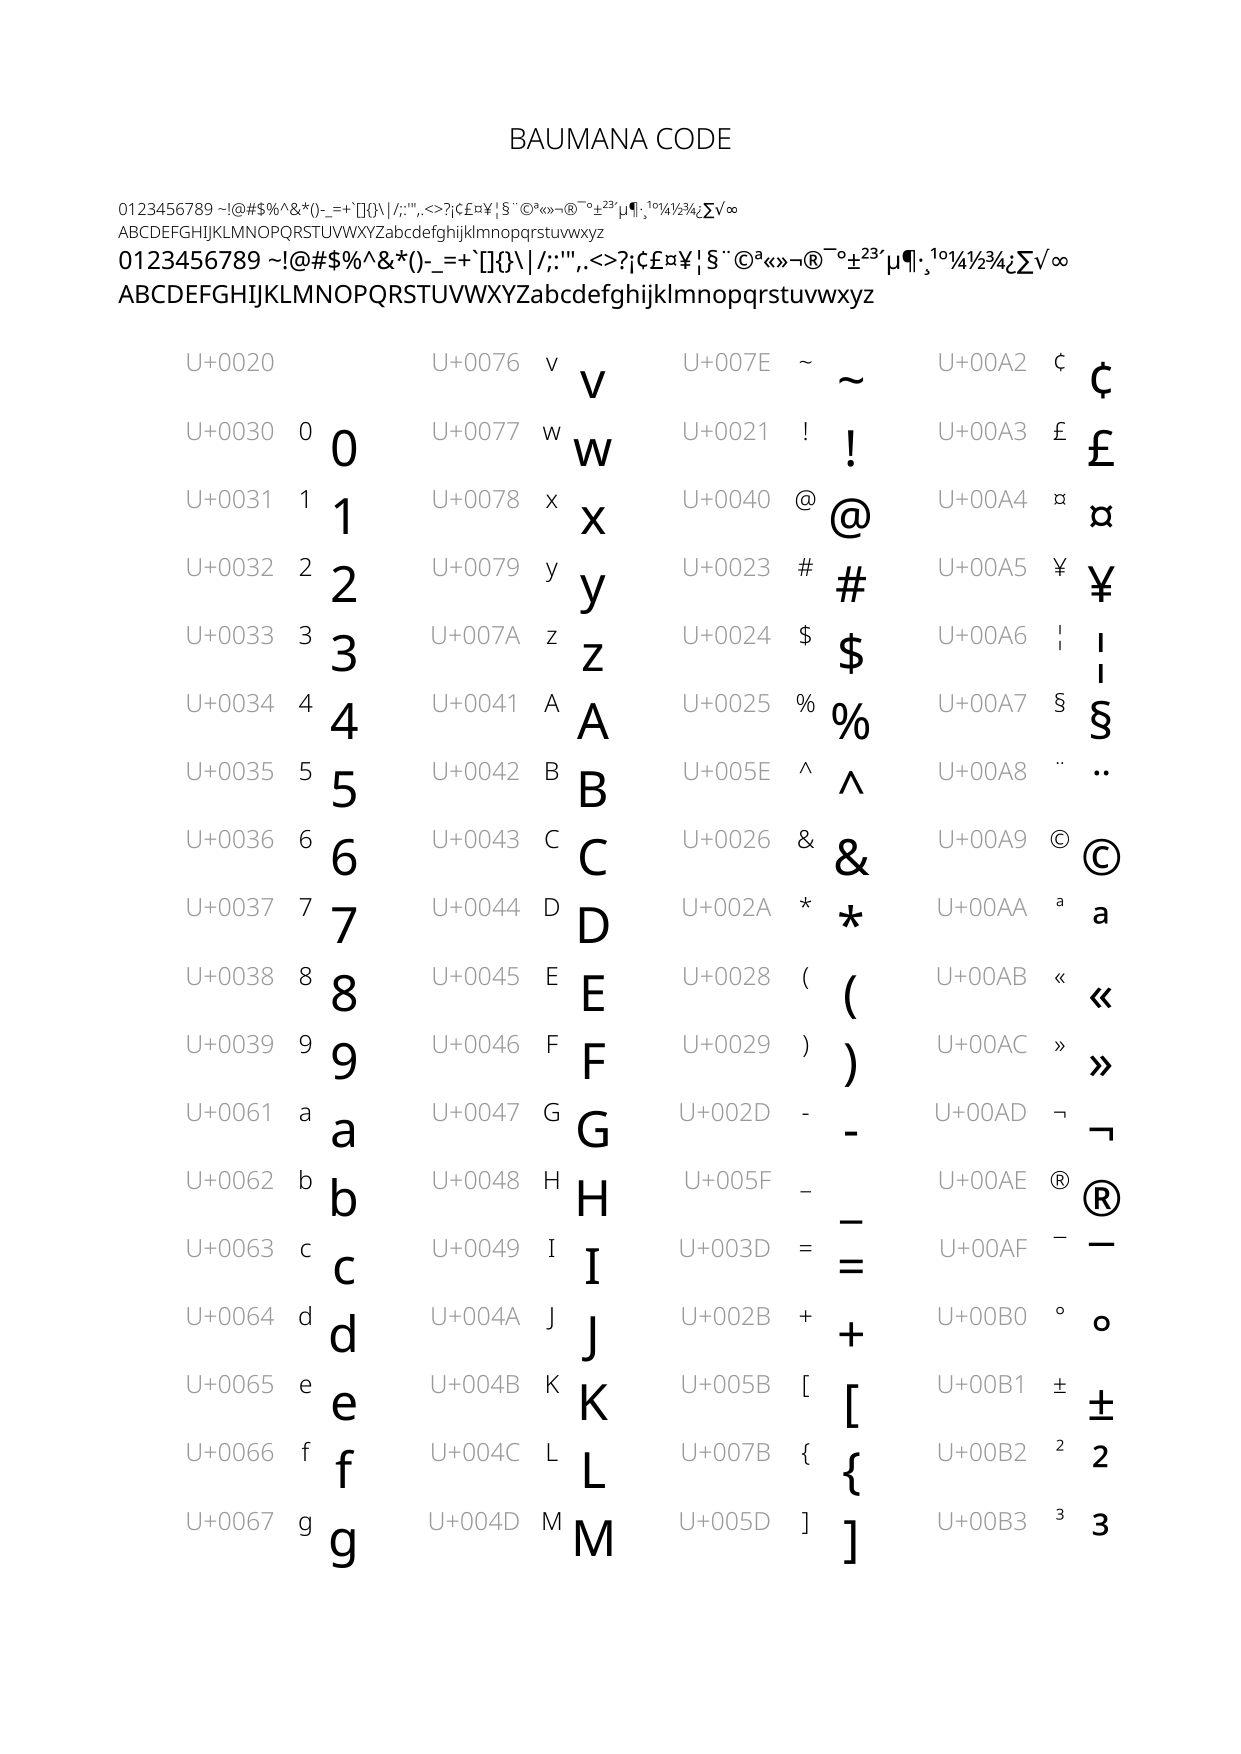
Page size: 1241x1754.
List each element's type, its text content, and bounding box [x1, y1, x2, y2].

table_cell ¨ [1039, 754, 1081, 822]
table_cell U+0028 [615, 958, 783, 1026]
table_cell ± [1081, 1367, 1122, 1435]
table_cell c [324, 1231, 364, 1299]
table_cell U+00A7 [874, 686, 1039, 754]
table_cell ¯ [1081, 1231, 1122, 1299]
text ABCDEFGHIJKLMNOPQRSTUVWXYZabcdefghijklmnopqrstuvwxyz [118, 220, 1122, 243]
table_cell U+0023 [615, 550, 783, 618]
table_cell - [783, 1095, 828, 1163]
table_cell ^ [783, 754, 828, 822]
table_cell ¯ [1039, 1231, 1081, 1299]
table_cell ³ [1081, 1503, 1122, 1571]
table_cell B [571, 754, 614, 822]
table_cell 9 [286, 1026, 324, 1094]
table_cell e [324, 1367, 364, 1435]
table_cell U+00A5 [874, 550, 1039, 618]
text BAUMANA CODE [118, 118, 1122, 158]
table_cell U+00AB [874, 958, 1039, 1026]
table_header U+0076 [364, 345, 532, 413]
table_cell U+00A9 [874, 822, 1039, 890]
table_cell ³ [1039, 1503, 1081, 1571]
table_cell [ [783, 1367, 828, 1435]
table_cell G [532, 1095, 571, 1163]
table_cell U+00AD [874, 1095, 1039, 1163]
table_cell U+0047 [364, 1095, 532, 1163]
table_cell ° [1081, 1299, 1122, 1367]
table_cell ! [828, 413, 874, 481]
table_cell U+0042 [364, 754, 532, 822]
table_cell c [286, 1231, 324, 1299]
table_cell U+0037 [118, 890, 286, 958]
table_cell 3 [324, 618, 364, 686]
table_cell 6 [324, 822, 364, 890]
table_cell d [324, 1299, 364, 1367]
table_cell 0 [286, 413, 324, 481]
table_cell g [324, 1503, 364, 1571]
table_header v [571, 345, 614, 413]
table_cell J [532, 1299, 571, 1367]
text 0123456789 ~!@#$%^&*()-_=+`[]{}\|/;:'",.<>?¡¢£¤¥¦§¨©ª«»¬®¯°±²³´µ¶·¸¹º¼½¾¿∑√∞ [118, 197, 1122, 220]
table_cell ¤ [1081, 481, 1122, 549]
table_cell U+00A4 [874, 481, 1039, 549]
table_cell U+003D [615, 1231, 783, 1299]
table_cell a [286, 1095, 324, 1163]
table_cell J [571, 1299, 614, 1367]
table_cell 2 [286, 550, 324, 618]
table_cell U+00AF [874, 1231, 1039, 1299]
table_cell = [783, 1231, 828, 1299]
table_cell ] [828, 1503, 874, 1571]
table_cell 5 [324, 754, 364, 822]
table_cell % [783, 686, 828, 754]
table_cell K [571, 1367, 614, 1435]
table_cell ° [1039, 1299, 1081, 1367]
table_cell + [828, 1299, 874, 1367]
table_cell U+0029 [615, 1026, 783, 1094]
table_cell _ [828, 1163, 874, 1231]
table_cell U+0038 [118, 958, 286, 1026]
table_cell « [1081, 958, 1122, 1026]
table_cell U+0033 [118, 618, 286, 686]
table_cell ¥ [1039, 550, 1081, 618]
table_cell U+004A [364, 1299, 532, 1367]
table_cell 1 [286, 481, 324, 549]
table_cell ± [1039, 1367, 1081, 1435]
table_cell a [324, 1095, 364, 1163]
table_cell [ [828, 1367, 874, 1435]
table_cell C [532, 822, 571, 890]
table_cell @ [828, 481, 874, 549]
table_cell U+0024 [615, 618, 783, 686]
table_header U+007E [615, 345, 783, 413]
table_cell 7 [286, 890, 324, 958]
table_cell U+0045 [364, 958, 532, 1026]
table_cell ) [828, 1026, 874, 1094]
table_cell U+0062 [118, 1163, 286, 1231]
table_cell e [286, 1367, 324, 1435]
table_cell U+00AC [874, 1026, 1039, 1094]
table_header ¢ [1081, 345, 1122, 413]
table_cell U+005F [615, 1163, 783, 1231]
table_header ~ [828, 345, 874, 413]
table_cell D [532, 890, 571, 958]
table_cell 0 [324, 413, 364, 481]
table_cell U+0044 [364, 890, 532, 958]
table_cell b [286, 1163, 324, 1231]
table_cell U+00AA [874, 890, 1039, 958]
table_cell » [1081, 1026, 1122, 1094]
table_cell y [532, 550, 571, 618]
table_cell U+002D [615, 1095, 783, 1163]
table_cell E [571, 958, 614, 1026]
table_cell U+005E [615, 754, 783, 822]
table_cell x [571, 481, 614, 549]
table_cell $ [828, 618, 874, 686]
table_cell E [532, 958, 571, 1026]
table_cell U+0046 [364, 1026, 532, 1094]
table_cell # [783, 550, 828, 618]
table_cell U+0032 [118, 550, 286, 618]
table_cell ª [1039, 890, 1081, 958]
table_cell U+0021 [615, 413, 783, 481]
table_cell x [532, 481, 571, 549]
table_cell 2 [324, 550, 364, 618]
table_cell U+0040 [615, 481, 783, 549]
table_cell » [1039, 1026, 1081, 1094]
table_cell w [571, 413, 614, 481]
table_cell U+0078 [364, 481, 532, 549]
table_cell I [532, 1231, 571, 1299]
table_cell « [1039, 958, 1081, 1026]
table_cell U+0067 [118, 1503, 286, 1571]
table_cell { [828, 1435, 874, 1503]
table_cell ¤ [1039, 481, 1081, 549]
table_cell ª [1081, 890, 1122, 958]
table_cell ¥ [1081, 550, 1122, 618]
table_cell U+0025 [615, 686, 783, 754]
table_cell L [571, 1435, 614, 1503]
table_cell © [1039, 822, 1081, 890]
table_cell ¨ [1081, 754, 1122, 822]
table_cell U+0026 [615, 822, 783, 890]
table_cell 1 [324, 481, 364, 549]
table_cell A [571, 686, 614, 754]
table_cell d [286, 1299, 324, 1367]
table_cell ) [783, 1026, 828, 1094]
table_cell H [532, 1163, 571, 1231]
table_header U+0020 [118, 345, 286, 413]
table_cell U+0039 [118, 1026, 286, 1094]
table_cell U+0066 [118, 1435, 286, 1503]
table_cell * [828, 890, 874, 958]
table_header ¢ [1039, 345, 1081, 413]
table_header ~ [783, 345, 828, 413]
table_cell A [532, 686, 571, 754]
table_cell y [571, 550, 614, 618]
table_cell U+004B [364, 1367, 532, 1435]
table_cell U+004D [364, 1503, 532, 1571]
table_cell £ [1039, 413, 1081, 481]
table_cell U+0036 [118, 822, 286, 890]
table_cell C [571, 822, 614, 890]
table_cell § [1039, 686, 1081, 754]
table_cell U+0049 [364, 1231, 532, 1299]
table_cell £ [1081, 413, 1122, 481]
table_cell f [324, 1435, 364, 1503]
table_cell U+0031 [118, 481, 286, 549]
text ABCDEFGHIJKLMNOPQRSTUVWXYZabcdefghijklmnopqrstuvwxyz [118, 277, 1122, 311]
table_cell U+00A8 [874, 754, 1039, 822]
table_cell 6 [286, 822, 324, 890]
table_cell ¦ [1039, 618, 1081, 686]
table_cell U+00B0 [874, 1299, 1039, 1367]
table_cell b [324, 1163, 364, 1231]
table_cell 3 [286, 618, 324, 686]
table_cell f [286, 1435, 324, 1503]
table_cell z [571, 618, 614, 686]
table_cell M [532, 1503, 571, 1571]
table_cell U+0035 [118, 754, 286, 822]
table_cell w [532, 413, 571, 481]
table_cell U+007B [615, 1435, 783, 1503]
table_cell U+0041 [364, 686, 532, 754]
table_cell U+00A6 [874, 618, 1039, 686]
table_cell ( [828, 958, 874, 1026]
table_cell § [1081, 686, 1122, 754]
table_cell _ [783, 1163, 828, 1231]
table_cell ¬ [1039, 1095, 1081, 1163]
table_cell L [532, 1435, 571, 1503]
table_cell % [828, 686, 874, 754]
table_cell G [571, 1095, 614, 1163]
table_cell 4 [324, 686, 364, 754]
table_cell 7 [324, 890, 364, 958]
table_cell ¬ [1081, 1095, 1122, 1163]
table_cell ¦ [1081, 618, 1122, 686]
table_cell U+0064 [118, 1299, 286, 1367]
table_cell B [532, 754, 571, 822]
table_cell - [828, 1095, 874, 1163]
table_cell ] [783, 1503, 828, 1571]
table_cell 9 [324, 1026, 364, 1094]
table_cell U+0043 [364, 822, 532, 890]
table_cell ® [1039, 1163, 1081, 1231]
table_cell U+007A [364, 618, 532, 686]
table_cell K [532, 1367, 571, 1435]
table_cell H [571, 1163, 614, 1231]
table_cell U+0061 [118, 1095, 286, 1163]
table_cell D [571, 890, 614, 958]
table_cell ² [1039, 1435, 1081, 1503]
table_cell 5 [286, 754, 324, 822]
text 0123456789 ~!@#$%^&*()-_=+`[]{}\|/;:'",.<>?¡¢£¤¥¦§¨©ª«»¬®¯°±²³´µ¶·¸¹º¼½¾¿∑√∞ [118, 243, 1122, 277]
table_cell U+0034 [118, 686, 286, 754]
table_cell 8 [324, 958, 364, 1026]
table_cell # [828, 550, 874, 618]
table_cell U+0063 [118, 1231, 286, 1299]
table_cell 4 [286, 686, 324, 754]
table_cell U+00B1 [874, 1367, 1039, 1435]
table_cell U+00B2 [874, 1435, 1039, 1503]
table_cell U+005B [615, 1367, 783, 1435]
table_cell ( [783, 958, 828, 1026]
table_cell * [783, 890, 828, 958]
table_cell U+00A3 [874, 413, 1039, 481]
table_cell F [532, 1026, 571, 1094]
table_cell ^ [828, 754, 874, 822]
table_cell U+00AE [874, 1163, 1039, 1231]
table_cell $ [783, 618, 828, 686]
table_cell & [828, 822, 874, 890]
table_cell = [828, 1231, 874, 1299]
table_cell ! [783, 413, 828, 481]
table_cell U+004C [364, 1435, 532, 1503]
table_header [286, 345, 324, 413]
table_cell ® [1081, 1163, 1122, 1231]
table_cell © [1081, 822, 1122, 890]
table_cell U+0065 [118, 1367, 286, 1435]
table_cell U+005D [615, 1503, 783, 1571]
table_cell U+0077 [364, 413, 532, 481]
table_cell z [532, 618, 571, 686]
table_cell ² [1081, 1435, 1122, 1503]
table_cell M [571, 1503, 614, 1571]
table_header v [532, 345, 571, 413]
table_cell { [783, 1435, 828, 1503]
table_cell U+0048 [364, 1163, 532, 1231]
table_cell U+0030 [118, 413, 286, 481]
table_cell g [286, 1503, 324, 1571]
table_cell U+002B [615, 1299, 783, 1367]
table_cell U+0079 [364, 550, 532, 618]
table_cell F [571, 1026, 614, 1094]
table_cell + [783, 1299, 828, 1367]
table_header [324, 345, 364, 413]
table_cell U+00B3 [874, 1503, 1039, 1571]
table_header U+00A2 [874, 345, 1039, 413]
table_cell 8 [286, 958, 324, 1026]
table_cell & [783, 822, 828, 890]
table_cell U+002A [615, 890, 783, 958]
table_cell @ [783, 481, 828, 549]
table_cell I [571, 1231, 614, 1299]
